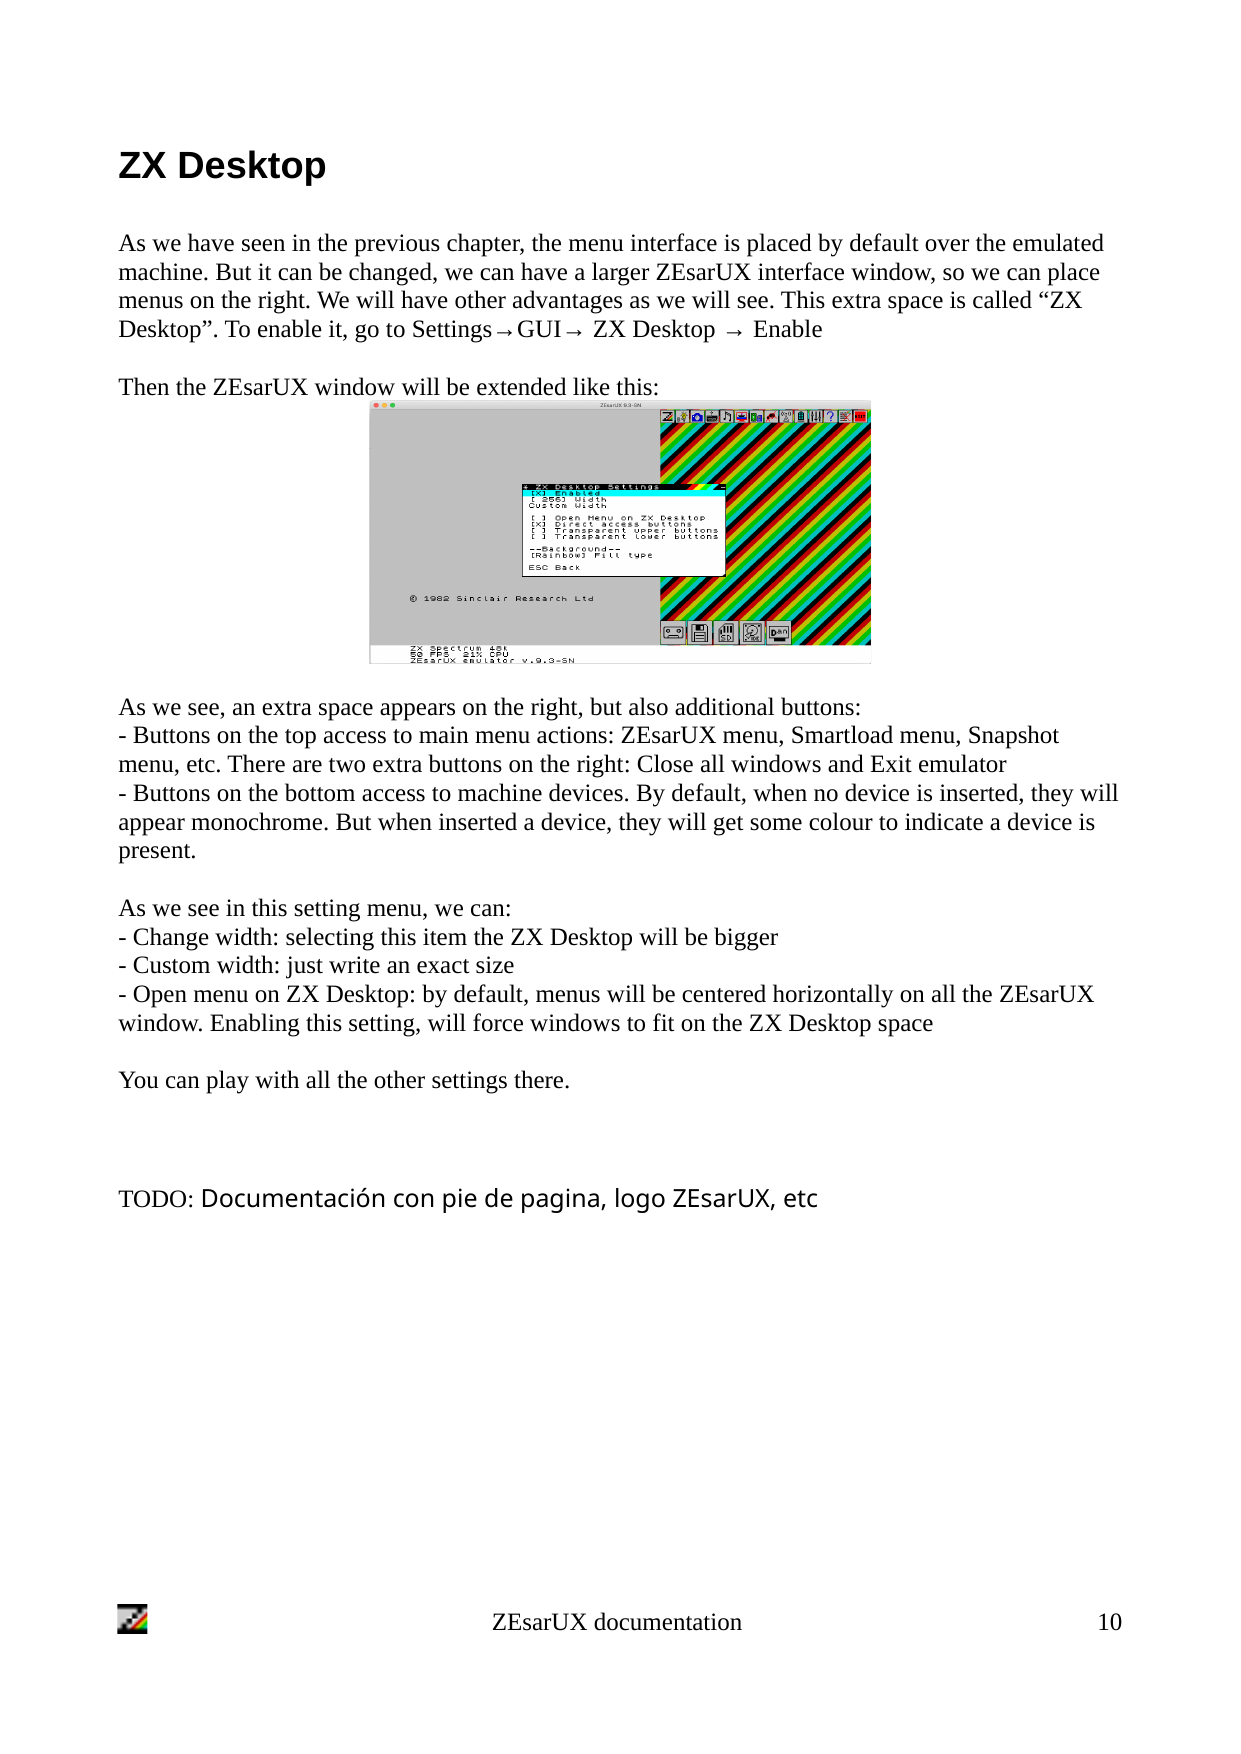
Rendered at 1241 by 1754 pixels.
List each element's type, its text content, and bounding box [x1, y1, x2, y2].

text - Open menu on ZX Desktop: by default, menus will be centered horizontally on all the ZEsarUX window. Enabling this setting, will force windows to fit on the ZX Desktop space [118, 979, 1122, 1037]
text As we see in this setting menu, we can: [118, 893, 1122, 922]
text - Buttons on the top access to main menu actions: ZEsarUX menu, Smartload menu, Snapshot menu, etc. There are two extra buttons on the right: Close all windows and Exit emulator [118, 721, 1122, 778]
picture [117, 1604, 148, 1634]
text - Custom width: just write an exact size [118, 951, 1122, 979]
picture [369, 400, 872, 664]
text You can play with all the other settings there. [118, 1066, 1122, 1094]
text TODO: Documentación con pie de pagina, logo ZEsarUX, etc [118, 1181, 1122, 1215]
text Then the ZEsarUX window will be extended like this: [118, 372, 1122, 401]
text As we have seen in the previous chapter, the menu interface is placed by default over the emulated machine. But it can be changed, we can have a larger ZEsarUX interface window, so we can place menus on the right. We will have other advantages as we will see. This extra space is called “ZX Desktop”. To enable it, go to Settings→GUI→ ZX Desktop → Enable [118, 228, 1122, 343]
text As we see, an extra space appears on the right, but also additional buttons: [118, 692, 1122, 721]
text - Buttons on the bottom access to machine devices. By default, when no device is inserted, they will appear monochrome. But when inserted a device, they will get some colour to indicate a device is present. [118, 778, 1122, 864]
text - Change width: selecting this item the ZX Desktop will be bigger [118, 922, 1122, 951]
subtitle ZX Desktop [118, 143, 1122, 187]
